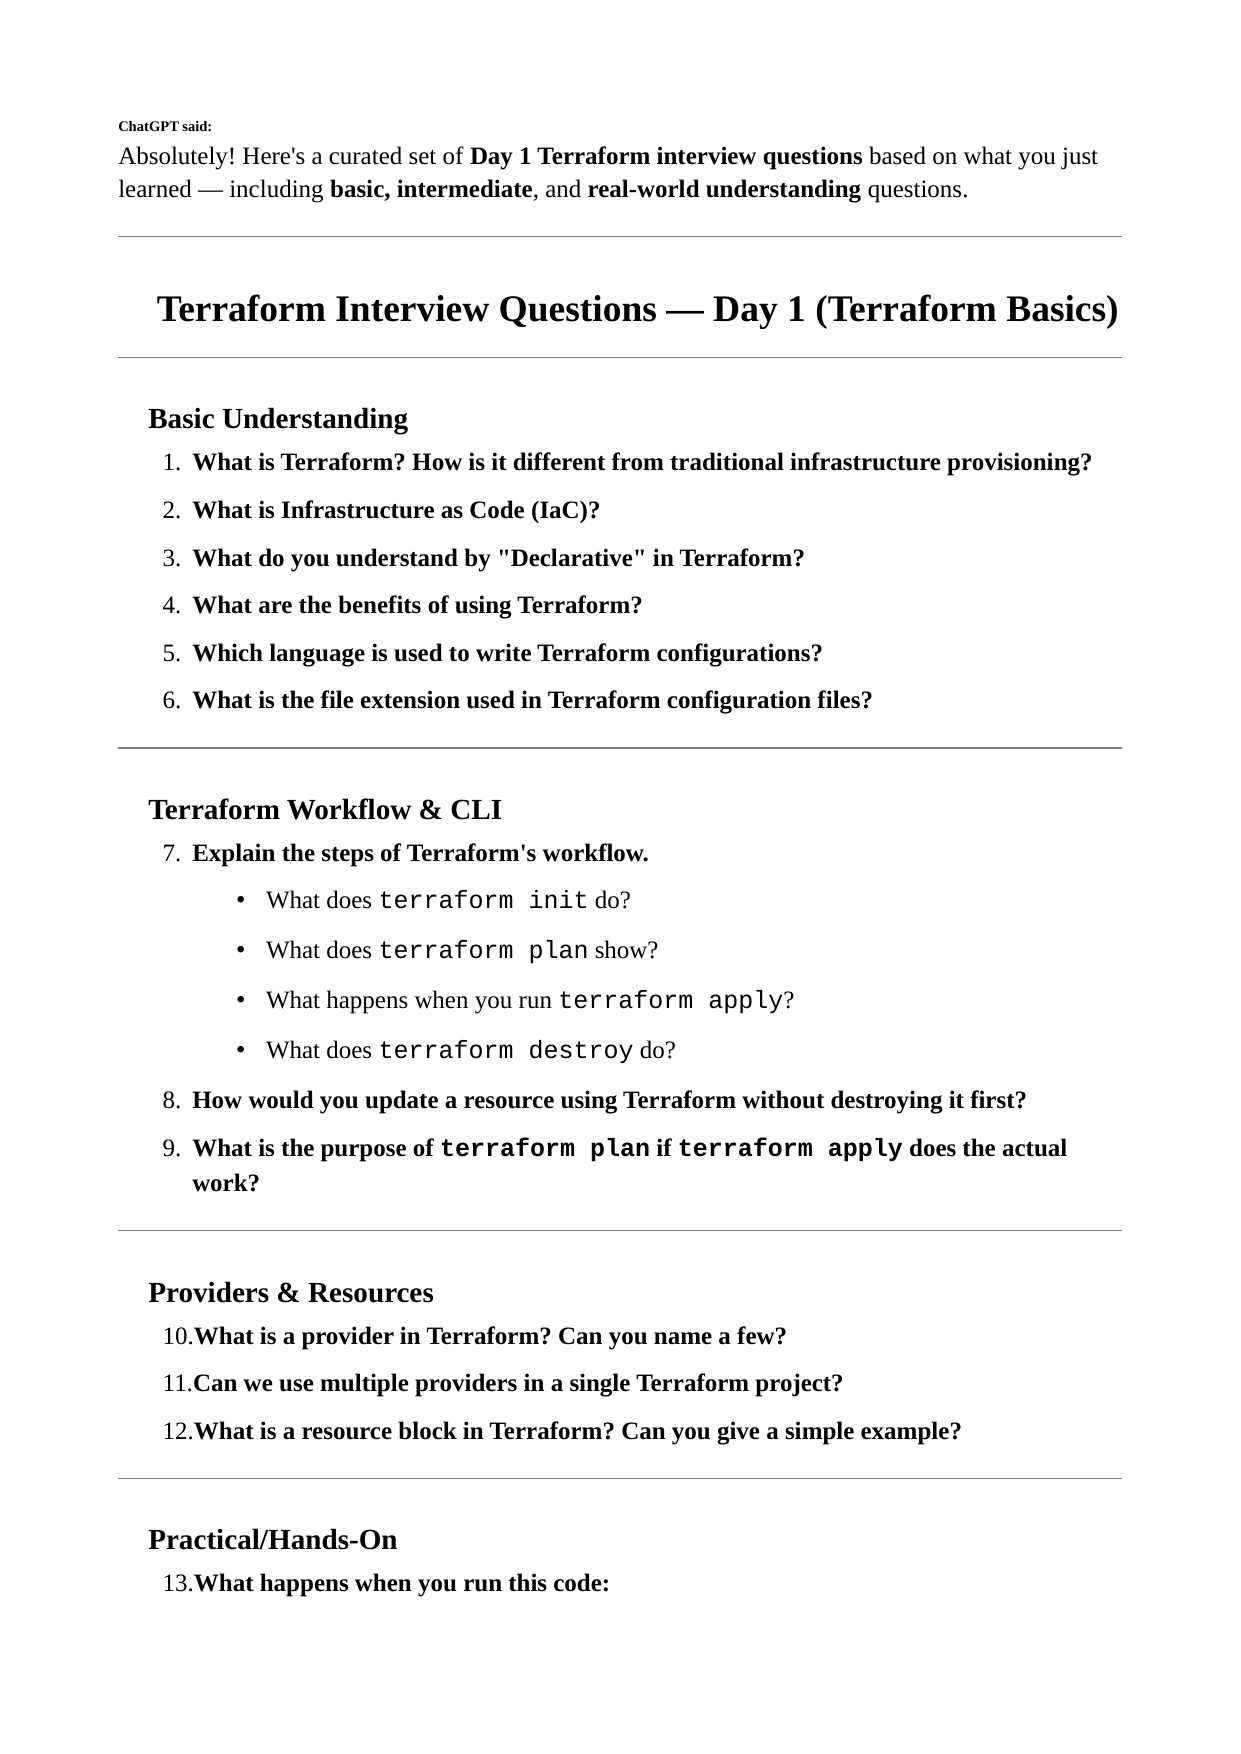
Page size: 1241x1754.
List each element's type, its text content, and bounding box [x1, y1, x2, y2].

list What is a resource block in Terraform? Can you give a simple example? [162, 1416, 1122, 1445]
list What does terraform init do? [236, 886, 1122, 916]
list How would you update a resource using Terraform without destroying it first? [162, 1086, 1122, 1114]
list Can we use multiple providers in a single Terraform project? [162, 1368, 1122, 1397]
list What is the file extension used in Terraform configuration files? [162, 685, 1122, 714]
list What do you understand by "Declarative" in Terraform? [162, 543, 1122, 571]
list What is Terraform? How is it different from traditional infrastructure provisioning? [162, 447, 1122, 476]
list What are the benefits of using Terraform? [162, 590, 1122, 619]
list What happens when you run this code: [162, 1568, 1122, 1597]
list Explain the steps of Terraform's workflow. [162, 838, 1122, 867]
list Which language is used to write Terraform configurations? [162, 638, 1122, 667]
list What happens when you run terraform apply? [236, 986, 1122, 1016]
subtitle 🔹 Providers & Resources [118, 1275, 1122, 1308]
subtitle 🔹 Basic Understanding [118, 401, 1122, 435]
list What does terraform destroy do? [236, 1036, 1122, 1066]
list What does terraform plan show? [236, 936, 1122, 966]
subtitle 🔹 Terraform Workflow & CLI [118, 792, 1122, 825]
subtitle 🔹 Practical/Hands-On [118, 1522, 1122, 1556]
subtitle ChatGPT said: [118, 118, 1122, 135]
subtitle ✅ Terraform Interview Questions — Day 1 (Terraform Basics) [118, 287, 1122, 330]
list What is a provider in Terraform? Can you name a few? [162, 1321, 1122, 1349]
list What is Infrastructure as Code (IaC)? [162, 495, 1122, 524]
list What is the purpose of terraform plan if terraform apply does the actual work? [162, 1133, 1122, 1197]
text Absolutely! Here's a curated set of Day 1 Terraform interview questions based on what you just learned — including basic, intermediate, and real-world understanding questions. [118, 141, 1122, 203]
